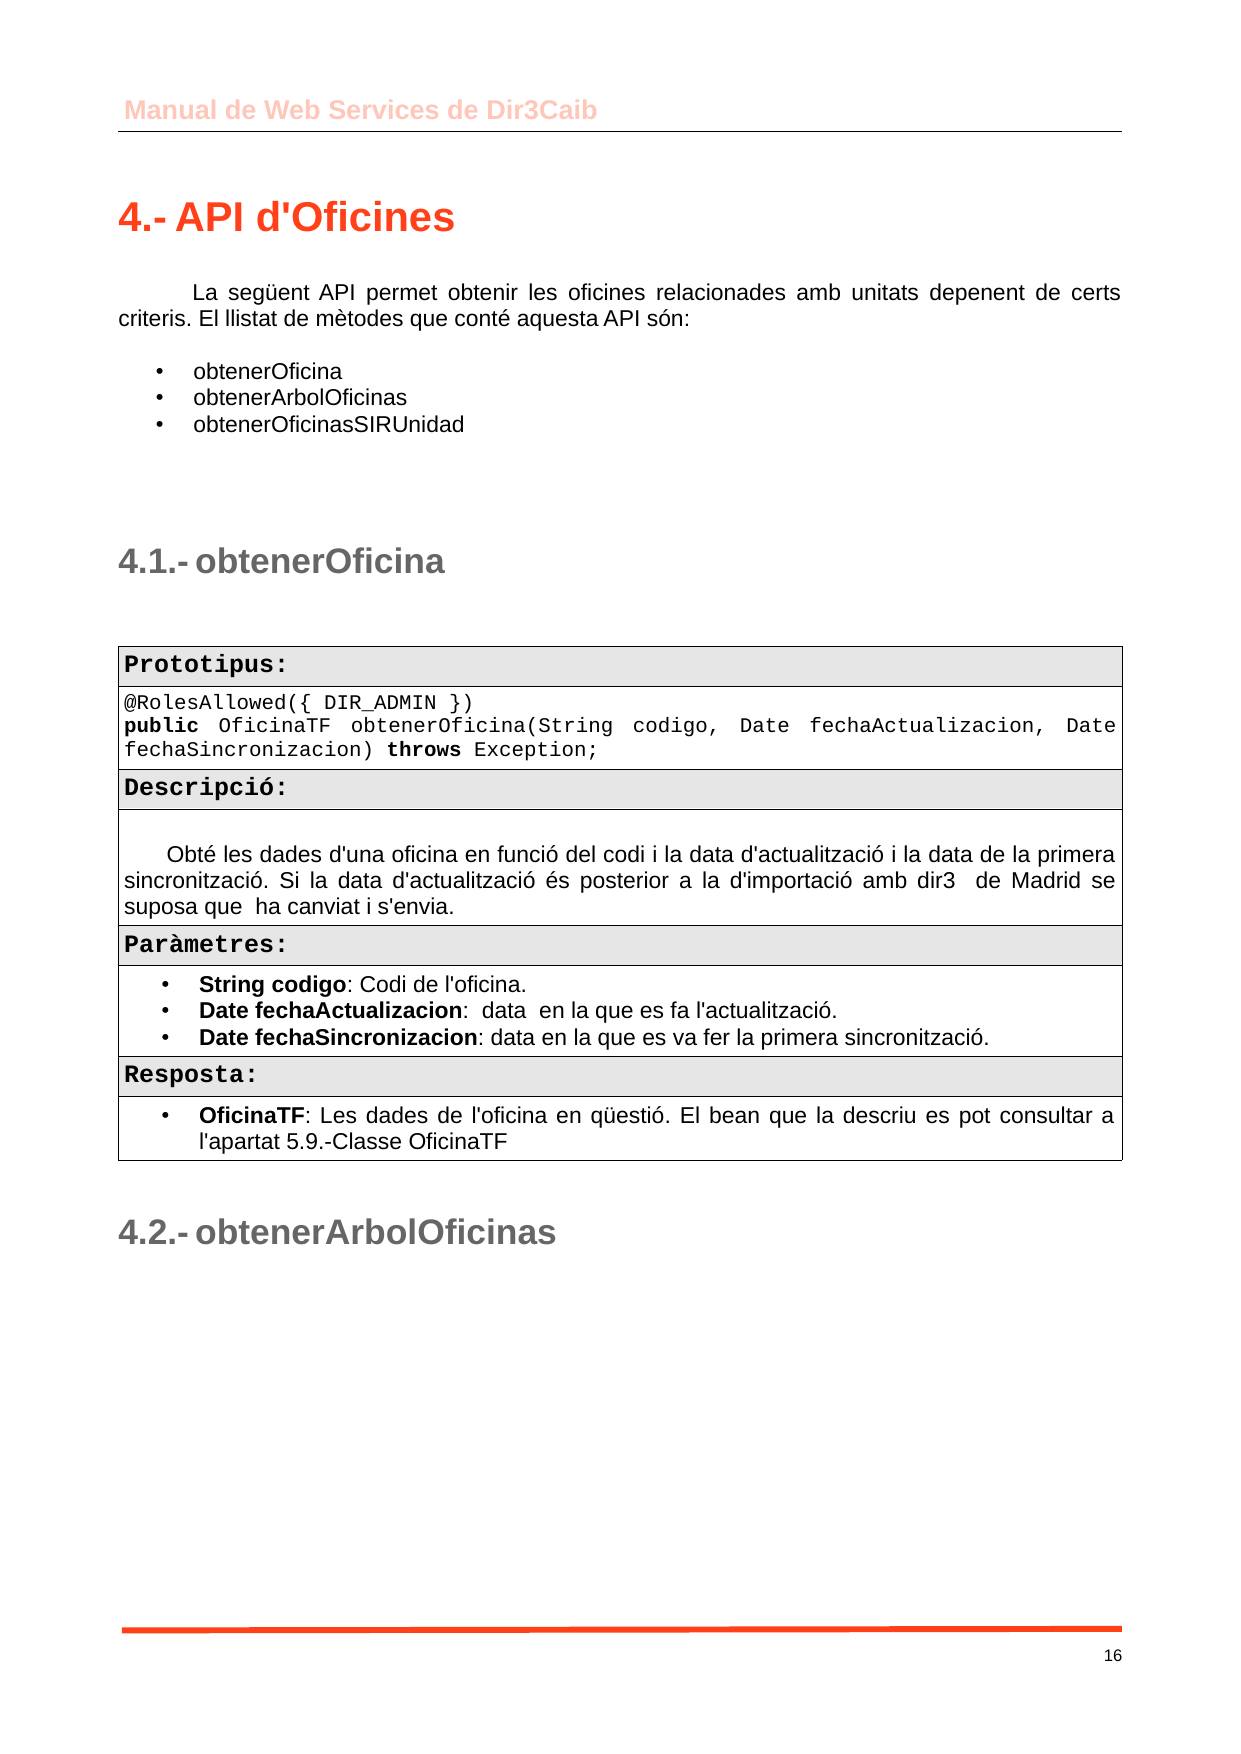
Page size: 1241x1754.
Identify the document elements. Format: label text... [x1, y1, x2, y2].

subtitle obtenerArbolOficinas [118, 1212, 1122, 1252]
table_cell Descripció: [119, 770, 1122, 808]
table_cell Obté les dades d'una oficina en funció del codi i la data d'actualització i la data de la primera sincronització. Si la data d'actualització és posterior a la d'importació amb dir3 de Madrid se suposa que ha canviat i s'envia. [119, 810, 1122, 925]
list obtenerOficinasSIRUnidad [156, 411, 1122, 437]
list obtenerArbolOficinas [156, 384, 1122, 411]
subtitle API d'Oficines [118, 192, 1122, 240]
table_cell Resposta: [119, 1057, 1122, 1096]
table_cell Paràmetres: [119, 926, 1122, 965]
list obtenerOficina [156, 358, 1122, 384]
table_header Prototipus: [119, 647, 1122, 686]
table_cell @RolesAllowed({ DIR_ADMIN }) public OficinaTF obtenerOficina(String codigo, Date fechaActualizacion, Date fechaSincronizacion) throws Exception; [119, 687, 1122, 768]
table_cell String codigo: Codi de l'oficina. Date fechaActualizacion: data en la que es fa l'actualització. Date fechaSincronizacion: data en la que es va fer la primera sincronització. [119, 966, 1122, 1056]
text La següent API permet obtenir les oficines relacionades amb unitats depenent de certs criteris. El llistat de mètodes que conté aquesta API són: [118, 279, 1122, 332]
table_cell OficinaTF: Les dades de l'oficina en qüestió. El bean que la descriu es pot consultar a l'apartat 5.9Classe OficinaTF [119, 1097, 1122, 1160]
subtitle obtenerOficina [118, 540, 1122, 581]
